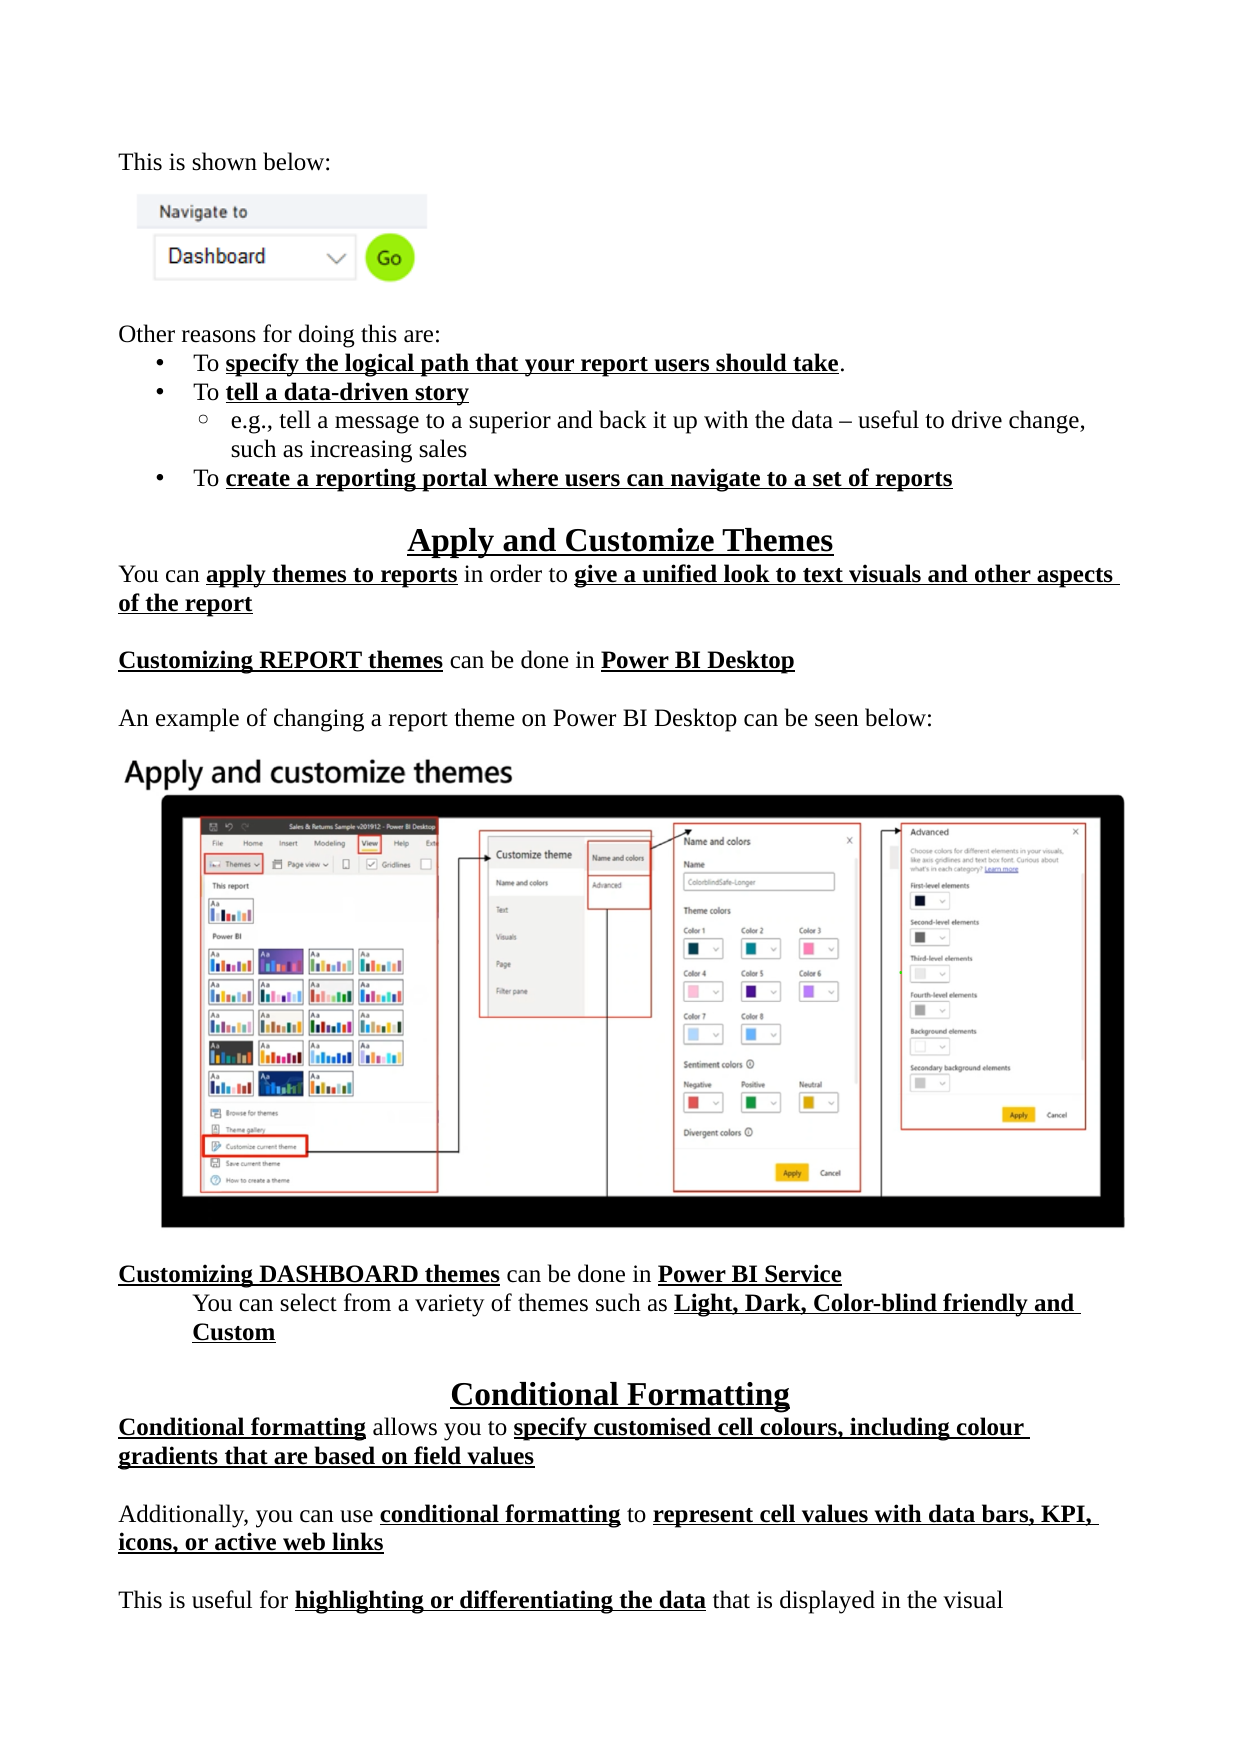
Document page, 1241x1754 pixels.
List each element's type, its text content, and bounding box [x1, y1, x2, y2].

text Apply and Customize Themes [118, 521, 1122, 559]
text This is useful for highlighting or differentiating the data that is displayed in the visual [118, 1585, 1122, 1614]
list e.g., tell a message to a superior and back it up with the data – useful to drive change, such as increasing sales [193, 406, 1122, 463]
text Other reasons for doing this are: [118, 319, 1122, 348]
text Additionally, you can use conditional formatting to represent cell values with data bars, KPI, icons, or active web links [118, 1499, 1122, 1556]
text You can select from a variety of themes such as Light, Dark, Color-blind friendly and Custom [118, 1288, 1122, 1345]
text This is shown below: [118, 147, 1122, 176]
text Customizing REPORT themes can be done in Power BI Desktop [118, 645, 1122, 674]
text Conditional formatting allows you to specify customised cell colours, including colour gradients that are based on field values [118, 1412, 1122, 1470]
text You can apply themes to reports in order to give a unified look to text visuals and other aspects of the report [118, 559, 1122, 616]
picture [132, 185, 432, 284]
list To tell a data-driven story [156, 377, 1122, 406]
text Customizing DASHBOARD themes can be done in Power BI Service [118, 1259, 1122, 1288]
text Conditional Formatting [118, 1374, 1122, 1412]
text An example of changing a report theme on Power BI Desktop can be seen below: [118, 703, 1122, 731]
list To create a reporting portal where users can navigate to a set of reports [156, 463, 1122, 492]
list To specify the logical path that your report users should take. [156, 348, 1122, 377]
picture [123, 754, 1128, 1231]
